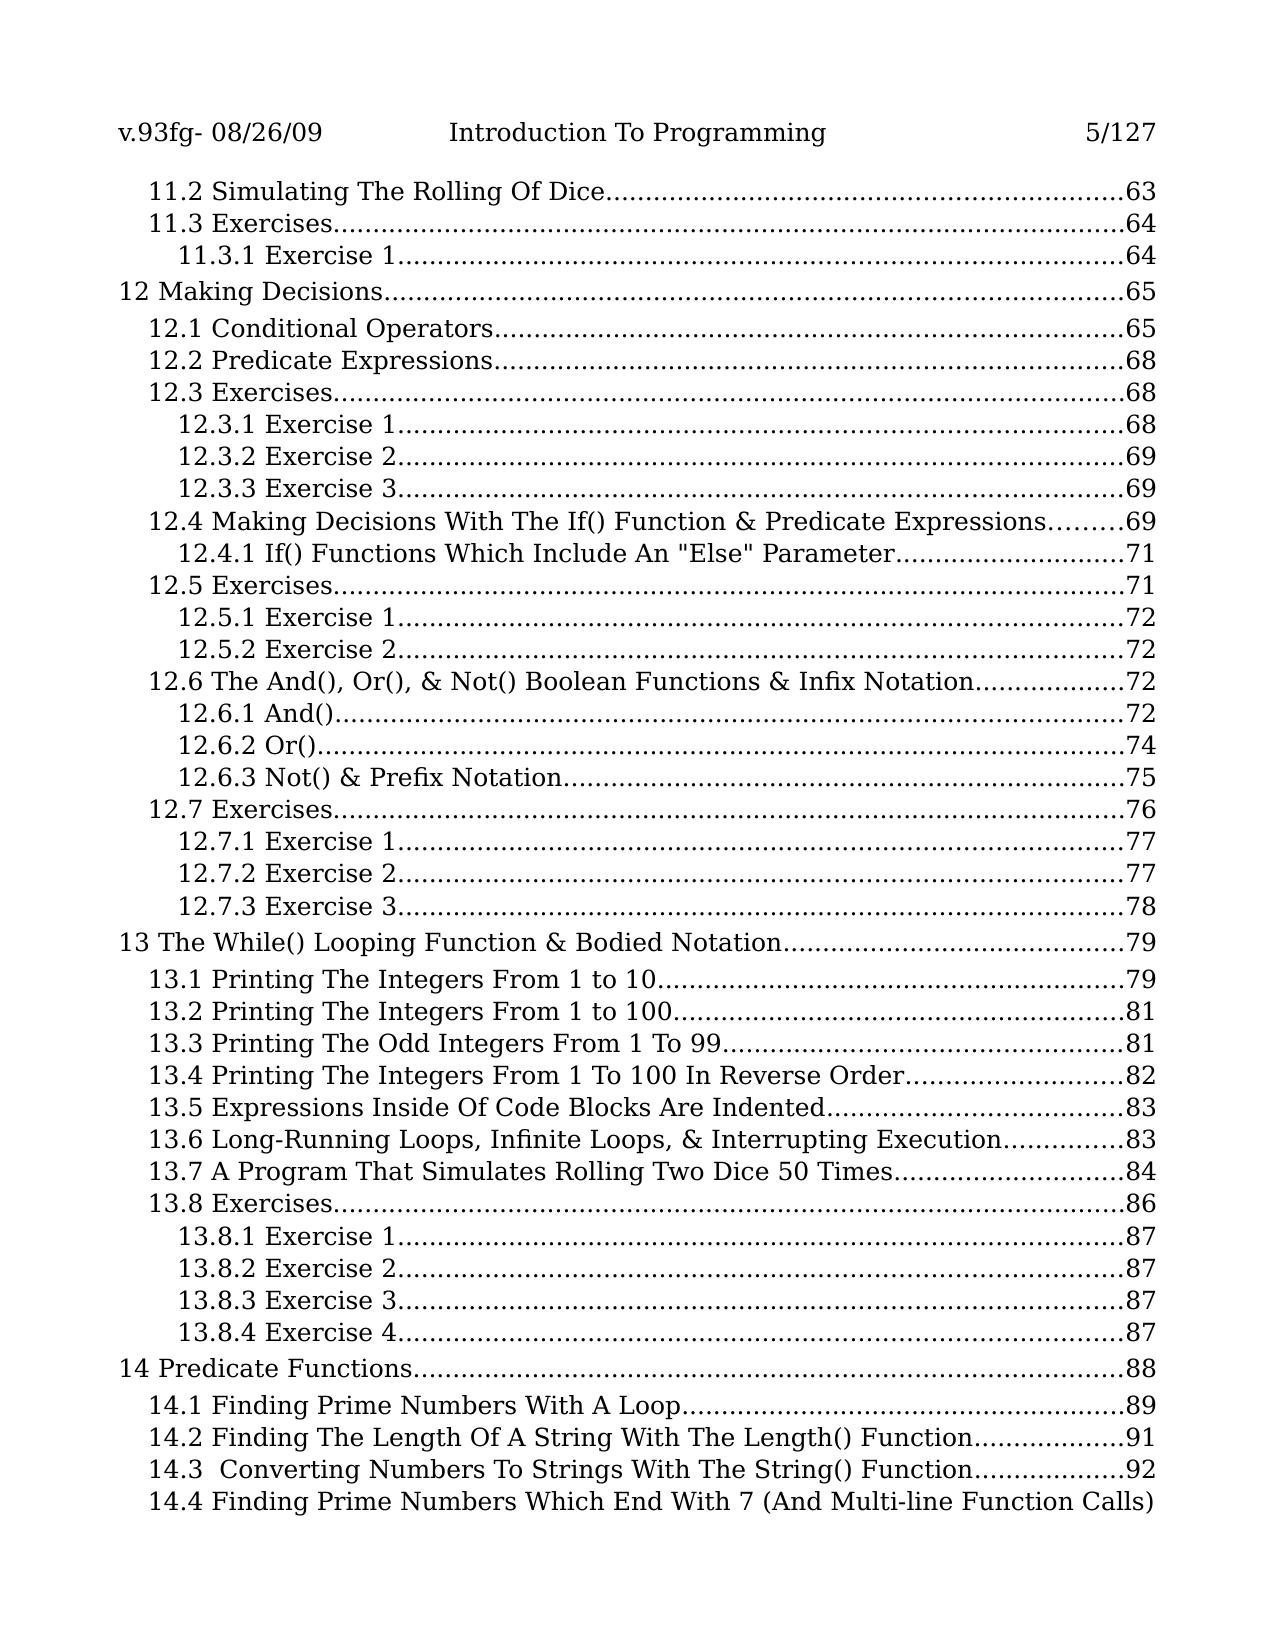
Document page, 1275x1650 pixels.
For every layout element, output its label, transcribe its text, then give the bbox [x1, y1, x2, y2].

text 13.5 Expressions Inside Of Code Blocks Are Indented 83 [148, 1093, 1157, 1123]
text 12.6.3 Not() & Prefix Notation 75 [177, 763, 1157, 793]
text 11.3 Exercises 64 [148, 209, 1157, 238]
text 12 Making Decisions 65 [118, 278, 1157, 307]
text 12.7.3 Exercise 3 78 [177, 892, 1157, 921]
text 14.4 Finding Prime Numbers Which End With 7 (And Multi-line Function Calls) 92 [148, 1488, 1157, 1517]
text 12.6.2 Or() 74 [177, 731, 1157, 761]
text 13.7 A Program That Simulates Rolling Two Dice 50 Times 84 [148, 1158, 1157, 1187]
text 12.4.1 If() Functions Which Include An "Else" Parameter 71 [177, 539, 1157, 568]
text 12.5.2 Exercise 2 72 [177, 635, 1157, 664]
text 14.2 Finding The Length Of A String With The Length() Function 91 [148, 1423, 1157, 1453]
text 12.6 The And(), Or(), & Not() Boolean Functions & Infix Notation 72 [148, 667, 1157, 696]
text 12.2 Predicate Expressions 68 [148, 346, 1157, 376]
text 13.8.2 Exercise 2 87 [177, 1254, 1157, 1283]
text 12.7.1 Exercise 1 77 [177, 828, 1157, 857]
text 13.3 Printing The Odd Integers From 1 To 99 81 [148, 1029, 1157, 1058]
text 13 The While() Looping Function & Bodied Notation 79 [118, 928, 1157, 958]
text 13.6 Long-Running Loops, Infinite Loops, & Interrupting Execution 83 [148, 1126, 1157, 1155]
text 13.8 Exercises 86 [148, 1190, 1157, 1219]
text 14.3 Converting Numbers To Strings With The String() Function 92 [148, 1456, 1157, 1485]
text 12.4 Making Decisions With The If() Function & Predicate Expressions 69 [148, 507, 1157, 536]
text 11.3.1 Exercise 1 64 [177, 241, 1157, 270]
text 12.3.3 Exercise 3 69 [177, 475, 1157, 504]
text 12.5.1 Exercise 1 72 [177, 603, 1157, 632]
text 13.4 Printing The Integers From 1 To 100 In Reverse Order 82 [148, 1061, 1157, 1091]
text 13.8.3 Exercise 3 87 [177, 1286, 1157, 1315]
text 14.1 Finding Prime Numbers With A Loop 89 [148, 1391, 1157, 1421]
text 14 Predicate Functions 88 [118, 1355, 1157, 1384]
text 12.3.2 Exercise 2 69 [177, 443, 1157, 472]
text 13.2 Printing The Integers From 1 to 100 81 [148, 997, 1157, 1026]
text 13.8.1 Exercise 1 87 [177, 1222, 1157, 1251]
text 12.5 Exercises 71 [148, 571, 1157, 600]
text 12.3 Exercises 68 [148, 378, 1157, 408]
text 12.7.2 Exercise 2 77 [177, 860, 1157, 889]
text 12.1 Conditional Operators 65 [148, 314, 1157, 343]
text 13.1 Printing The Integers From 1 to 10 79 [148, 965, 1157, 994]
text 11.2 Simulating The Rolling Of Dice 63 [148, 177, 1157, 206]
text 12.3.1 Exercise 1 68 [177, 411, 1157, 440]
text 13.8.4 Exercise 4 87 [177, 1318, 1157, 1347]
text 12.6.1 And() 72 [177, 699, 1157, 728]
text 12.7 Exercises 76 [148, 796, 1157, 825]
